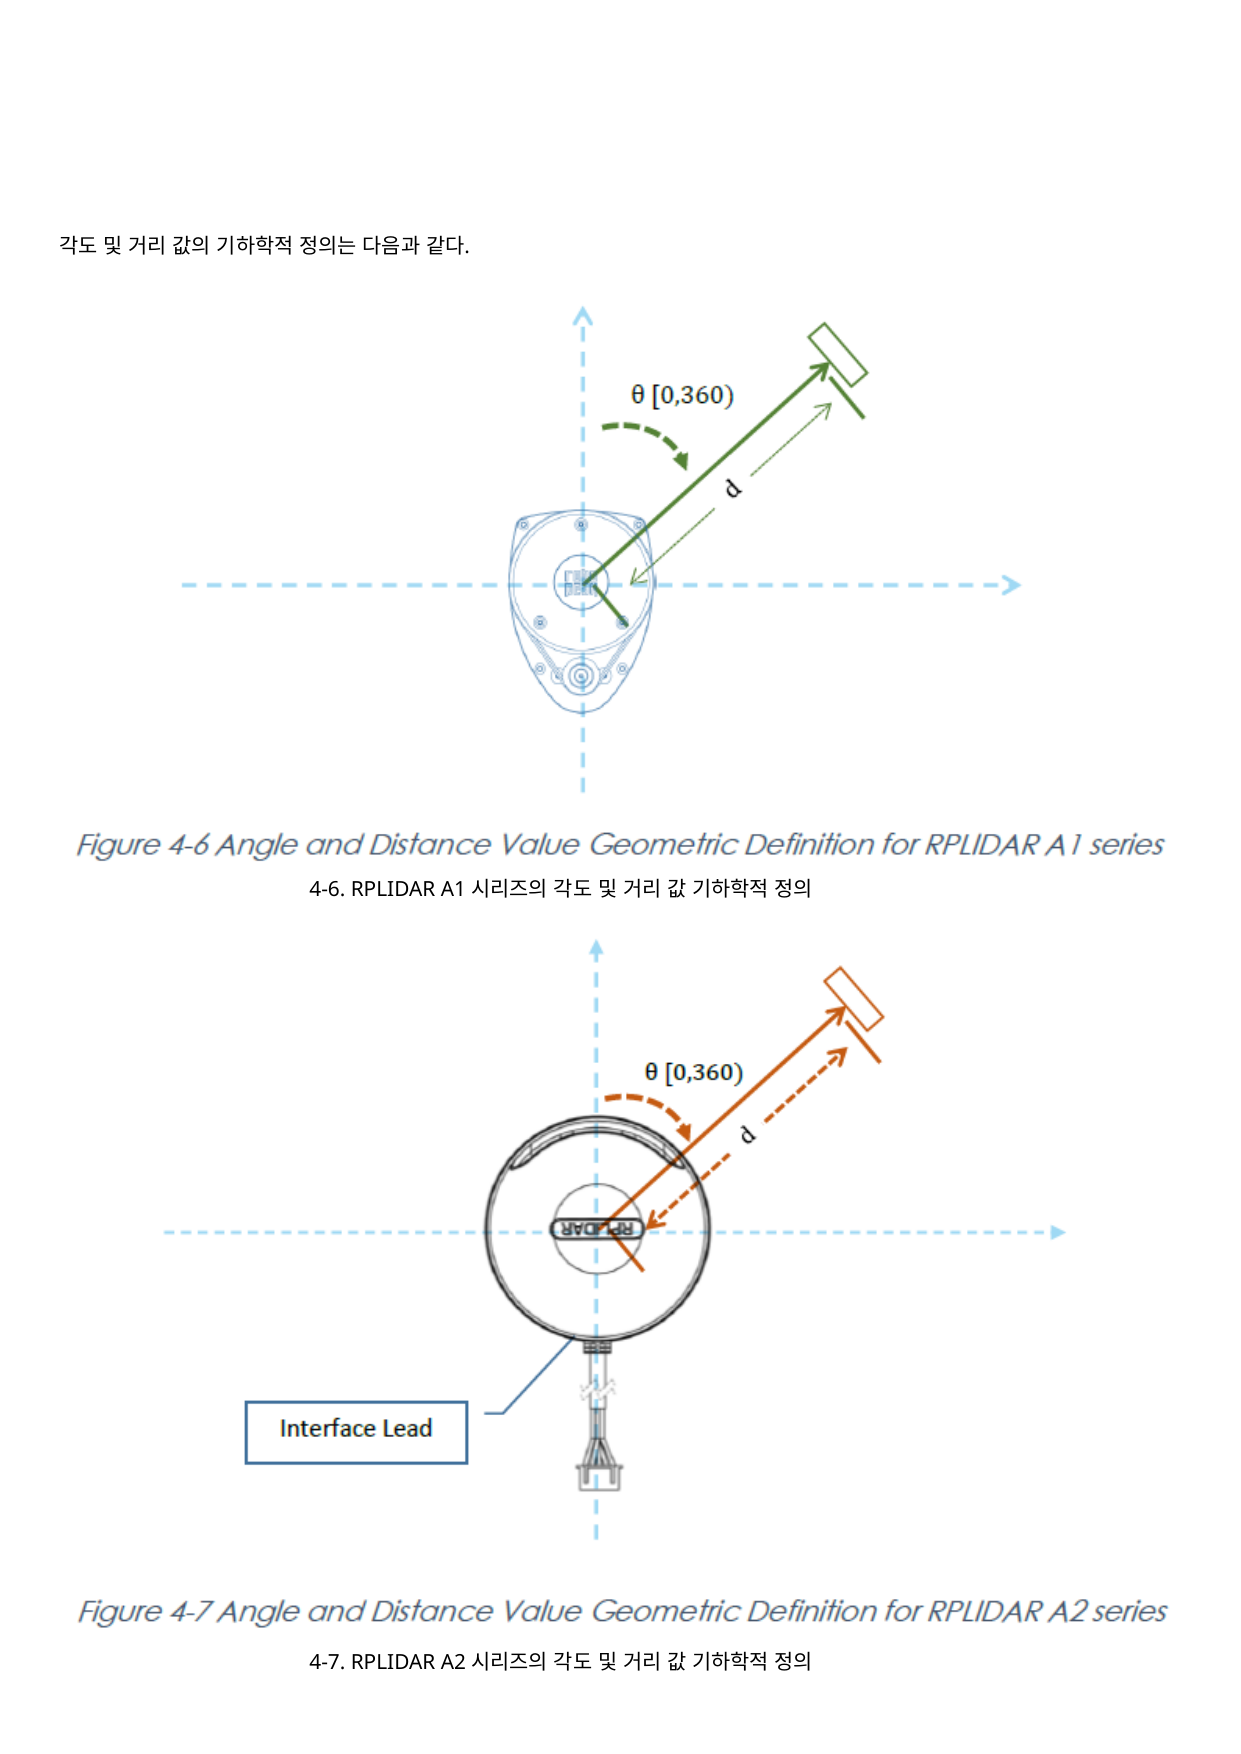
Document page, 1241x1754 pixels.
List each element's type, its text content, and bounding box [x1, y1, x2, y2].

picture [62, 930, 1185, 1645]
text 각도 및 거리 값의 기하학적 정의는 다음과 같다. [59, 230, 1181, 260]
text 4-6. RPLIDAR A1 시리즈의 각도 및 거리 값 기하학적 정의 [59, 872, 1181, 902]
text 4-7. RPLIDAR A2 시리즈의 각도 및 거리 값 기하학적 정의 [59, 1645, 1181, 1675]
picture [62, 288, 1185, 872]
